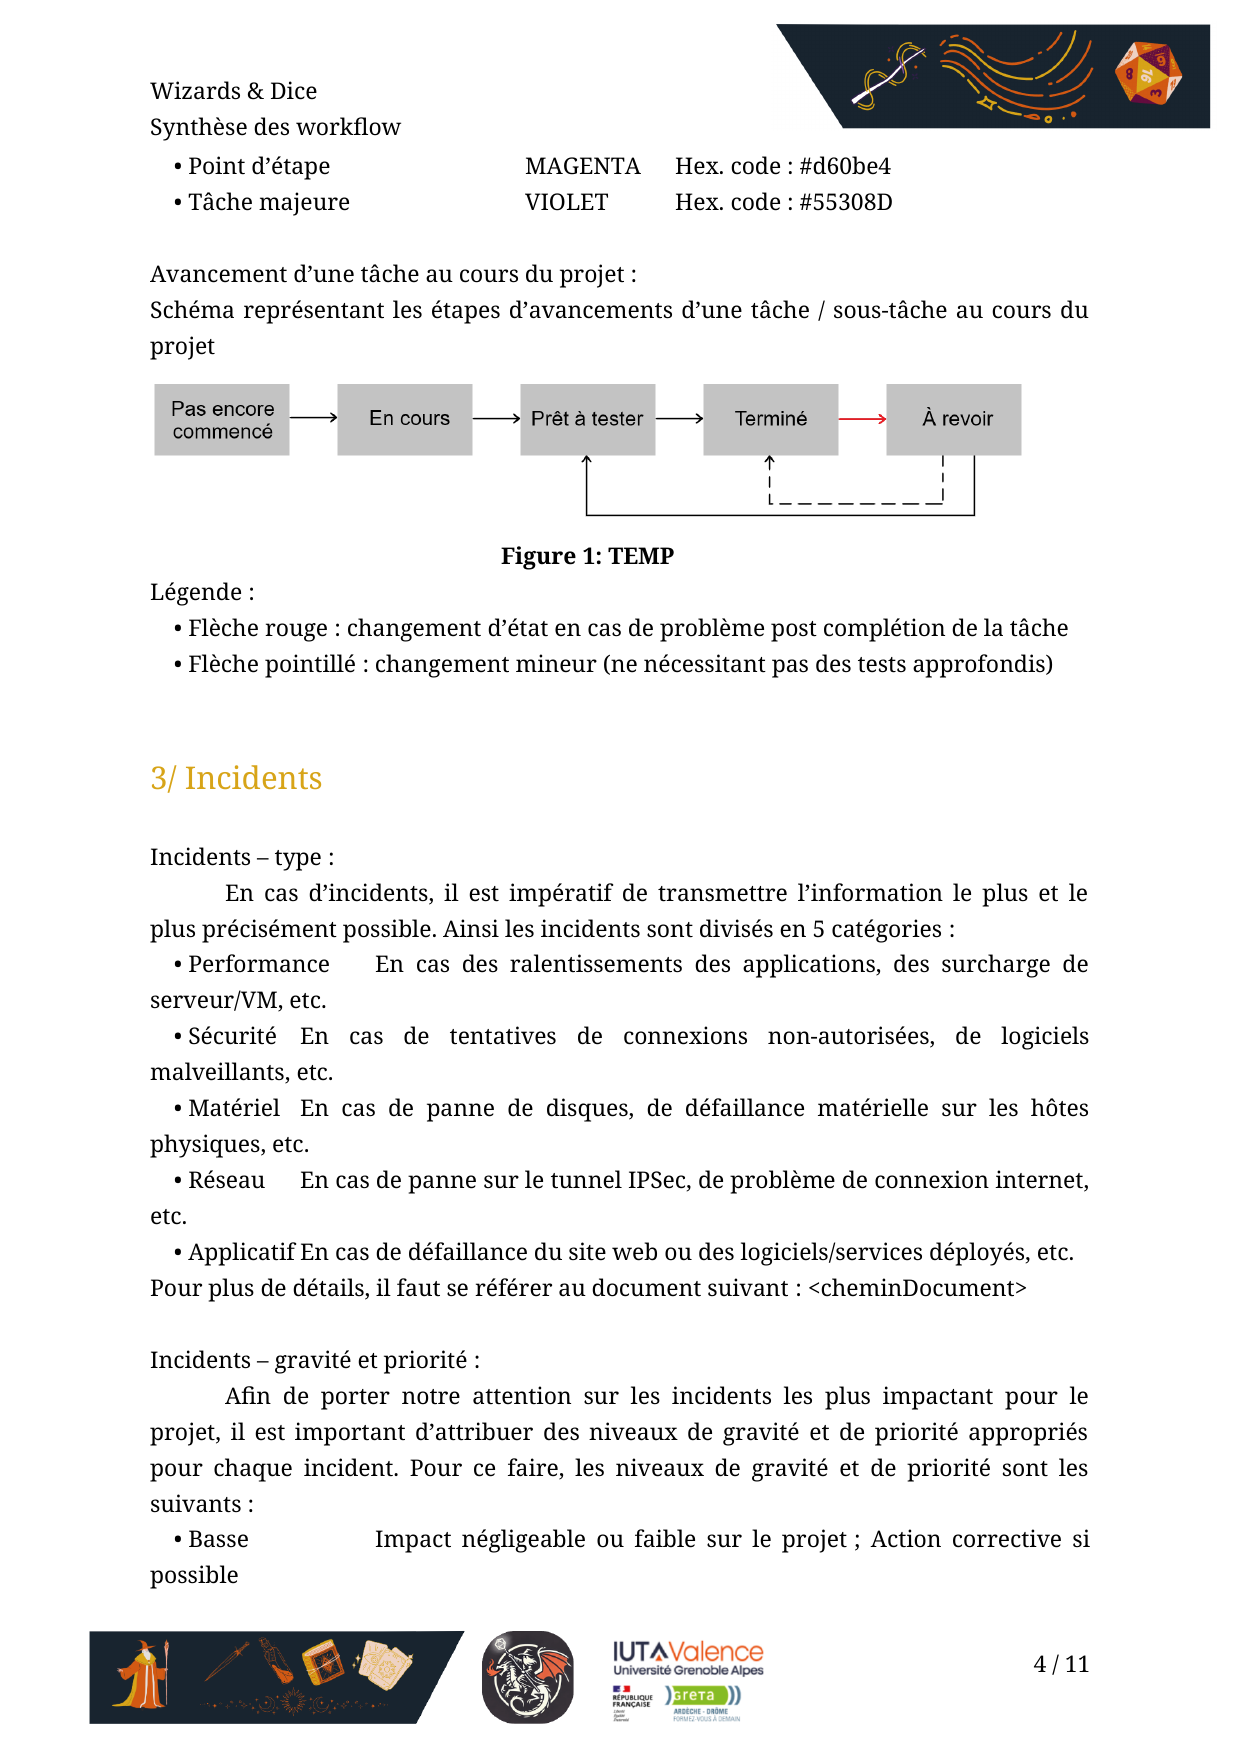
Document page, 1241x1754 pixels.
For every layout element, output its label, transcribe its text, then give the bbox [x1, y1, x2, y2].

text Incidents – type : [150, 841, 1090, 872]
text Schéma représentant les étapes d’avancements d’une tâche / sous-tâche au cours du projet [150, 294, 1090, 361]
text • Matériel En cas de panne de disques, de défaillance matérielle sur les hôtes physiques, etc. [150, 1092, 1090, 1159]
picture [771, 21, 1218, 131]
picture [150, 378, 1025, 523]
text • Réseau En cas de panne sur le tunnel IPSec, de problème de connexion internet, etc. [150, 1164, 1090, 1231]
text Incidents – gravité et priorité : [150, 1344, 1090, 1375]
text • Sécurité En cas de tentatives de connexions non-autorisées, de logiciels malveillants, etc. [150, 1020, 1090, 1087]
text Afin de porter notre attention sur les incidents les plus impactant pour le projet, il est important d’attribuer des niveaux de gravité et de priorité appropriés pour chaque incident. Pour ce faire, les niveaux de gravité et de priorité sont les suivants : [150, 1380, 1090, 1519]
text • Tâche majeure VIOLET Hex. code : #55308D [150, 186, 1090, 217]
text • Flèche pointillé : changement mineur (ne nécessitant pas des tests approfondis) [150, 648, 1090, 679]
text Pour plus de détails, il faut se référer au document suivant : <cheminDocument> [150, 1272, 1090, 1303]
text • Flèche rouge : changement d’état en cas de problème post complétion de la tâche [150, 612, 1090, 643]
picture [81, 1620, 788, 1733]
text En cas d’incidents, il est impératif de transmettre l’information le plus et le plus précisément possible. Ainsi les incidents sont divisés en 5 catégories : [150, 877, 1090, 944]
text • Applicatif En cas de défaillance du site web ou des logiciels/services déployés, etc. [150, 1236, 1090, 1267]
text • Basse Impact négligeable ou faible sur le projet ; Action corrective si possible [150, 1523, 1090, 1591]
text • Performance En cas des ralentissements des applications, des surcharge de serveur/VM, etc. [150, 948, 1090, 1016]
text Avancement d’une tâche au cours du projet : [150, 258, 1090, 289]
text • Point d’étape MAGENTA Hex. code : #d60be4 [150, 150, 1090, 181]
text Figure 1: TEMP [150, 523, 1025, 571]
subtitle Incidents [150, 756, 1090, 798]
text Légende : [150, 576, 1090, 607]
